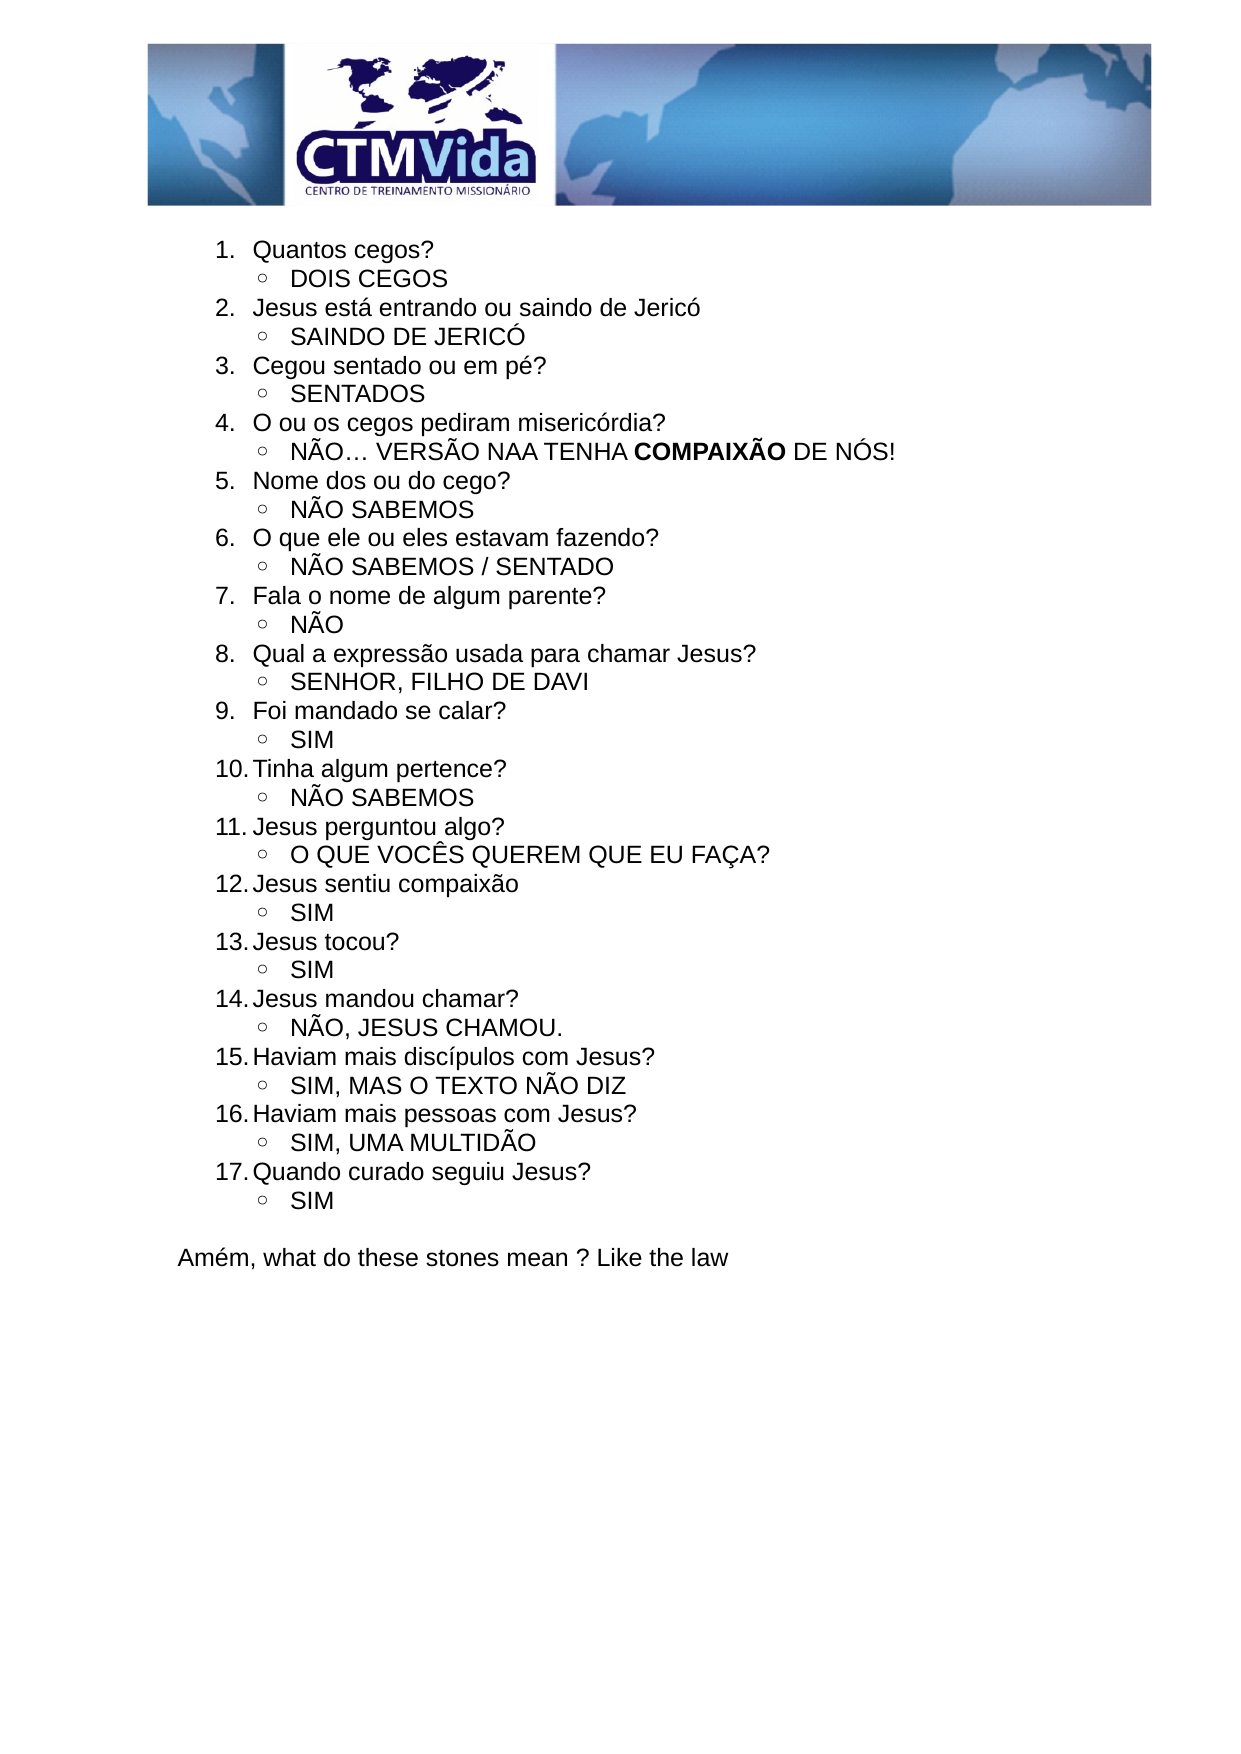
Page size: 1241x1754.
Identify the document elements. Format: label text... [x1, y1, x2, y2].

list Fala o nome de algum parente? [215, 581, 1122, 610]
list SIM [252, 898, 1122, 927]
list SIM [252, 955, 1122, 984]
list Quantos cegos? [215, 235, 1122, 264]
list SENHOR, FILHO DE DAVI [252, 667, 1122, 696]
list SAINDO DE JERICÓ [252, 322, 1122, 351]
list Jesus sentiu compaixão [215, 869, 1122, 898]
list Quando curado seguiu Jesus? [215, 1157, 1122, 1186]
list Jesus perguntou algo? [215, 811, 1122, 840]
list NÃO, JESUS CHAMOU. [252, 1013, 1122, 1042]
list DOIS CEGOS [252, 264, 1122, 293]
list O QUE VOCÊS QUEREM QUE EU FAÇA? [252, 840, 1122, 869]
list Foi mandado se calar? [215, 696, 1122, 725]
list NÃO SABEMOS [252, 783, 1122, 811]
list Nome dos ou do cego? [215, 466, 1122, 494]
list Haviam mais discípulos com Jesus? [215, 1042, 1122, 1071]
list Jesus mandou chamar? [215, 984, 1122, 1013]
text Amém, what do these stones mean ? Like the law [177, 1243, 1122, 1272]
list Cegou sentado ou em pé? [215, 351, 1122, 379]
list Qual a expressão usada para chamar Jesus? [215, 639, 1122, 667]
list Jesus está entrando ou saindo de Jericó [215, 293, 1122, 322]
list NÃO [252, 610, 1122, 639]
list SIM [252, 1186, 1122, 1215]
list O ou os cegos pediram misericórdia? [215, 408, 1122, 437]
list NÃO SABEMOS / SENTADO [252, 552, 1122, 581]
list NÃO SABEMOS [252, 494, 1122, 523]
list SIM [252, 725, 1122, 754]
picture [147, 43, 1152, 206]
list SIM, MAS O TEXTO NÃO DIZ [252, 1071, 1122, 1099]
list O que ele ou eles estavam fazendo? [215, 523, 1122, 552]
list Haviam mais pessoas com Jesus? [215, 1099, 1122, 1128]
list SENTADOS [252, 379, 1122, 408]
list SIM, UMA MULTIDÃO [252, 1128, 1122, 1157]
list Tinha algum pertence? [215, 754, 1122, 783]
list NÃO… VERSÃO NAA TENHA COMPAIXÃO DE NÓS! [252, 437, 1122, 466]
list Jesus tocou? [215, 927, 1122, 955]
